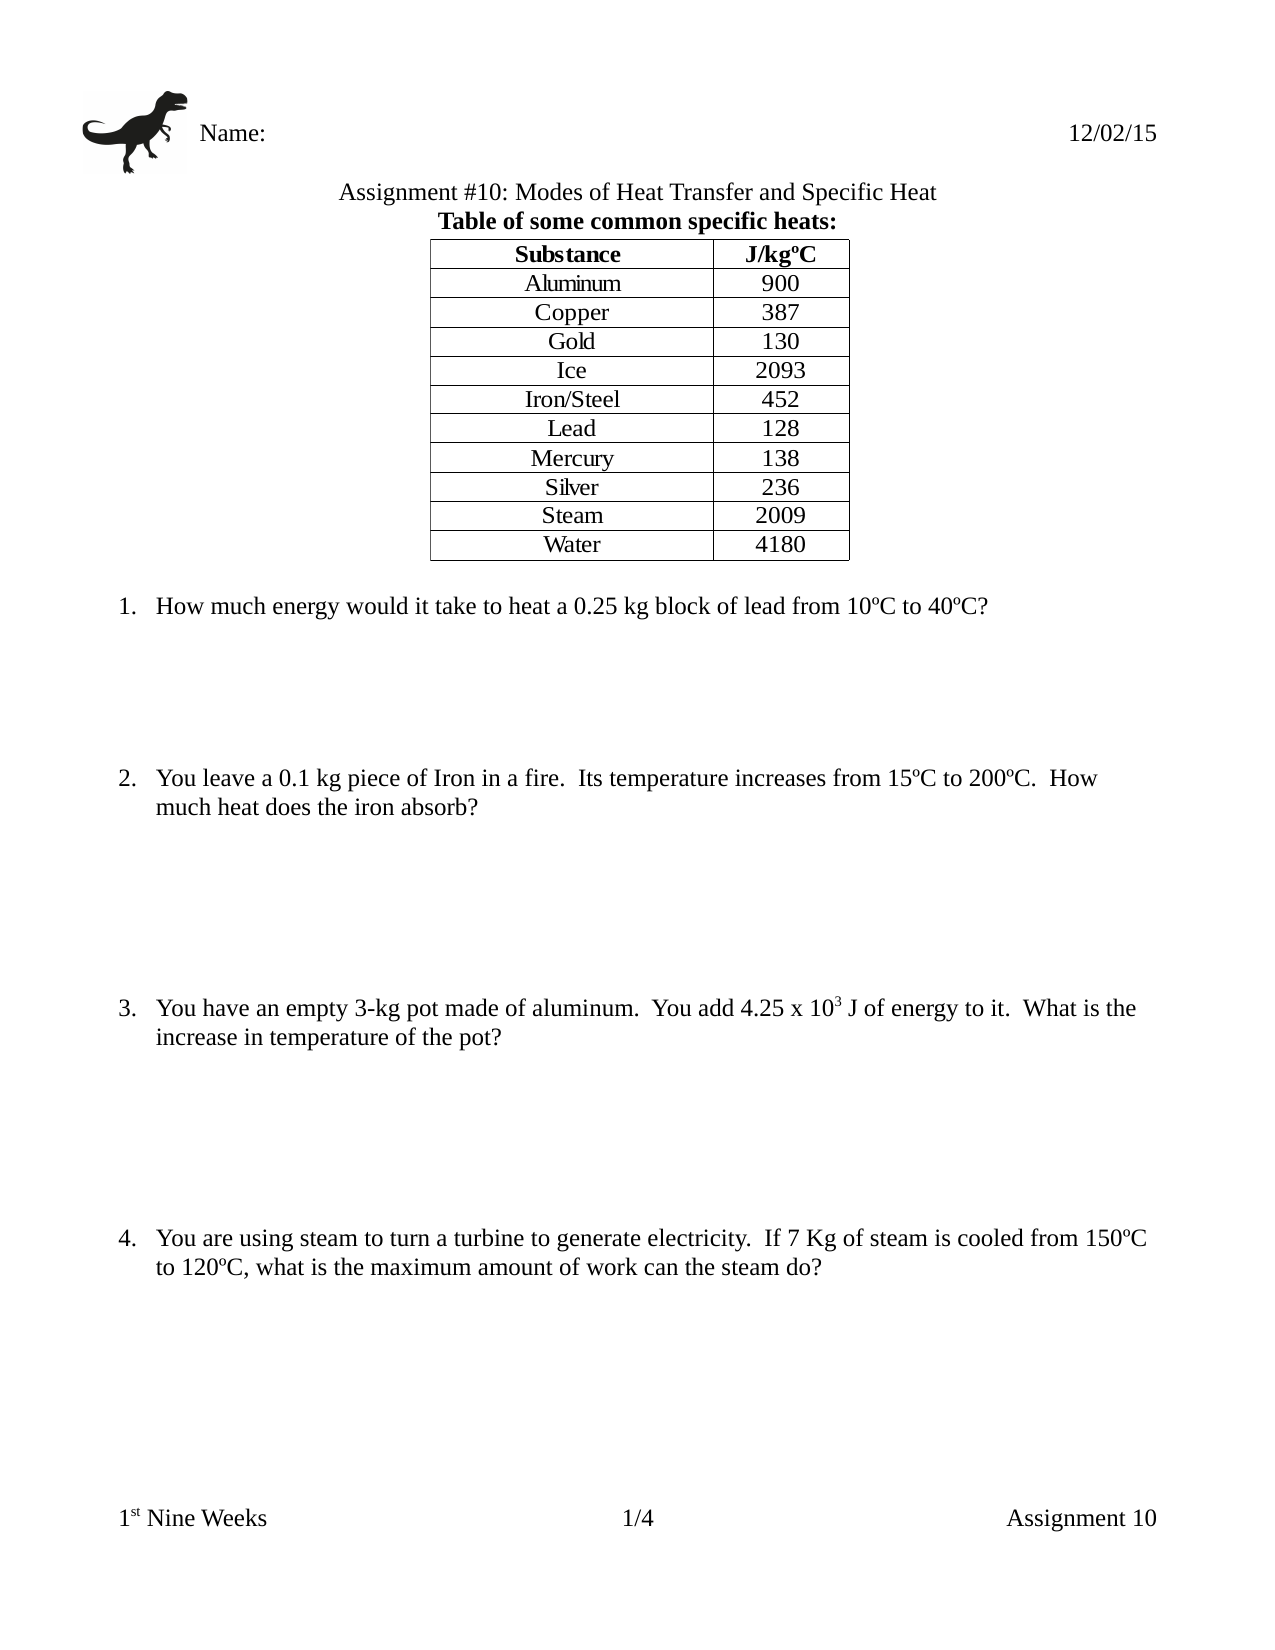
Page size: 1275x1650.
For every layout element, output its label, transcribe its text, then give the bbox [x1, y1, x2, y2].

picture [82, 91, 188, 174]
text Table of some common specific heats: [118, 206, 1157, 235]
text Assignment #10: Modes of Heat Transfer and Specific Heat [118, 177, 1157, 206]
list How much energy would it take to heat a 0.25 kg block of lead from 10ºC to 40ºC? [118, 591, 1157, 619]
list You are using steam to turn a turbine to generate electricity. If 7 Kg of steam is cooled from 150ºC to 120ºC, what is the maximum amount of work can the steam do? [118, 1223, 1157, 1281]
list You have an empty 3-kg pot made of aluminum. You add 4.25 x 103 J of energy to it. What is the increase in temperature of the pot? [118, 993, 1157, 1051]
list You leave a 0.1 kg piece of Iron in a fire. Its temperature increases from 15ºC to 200ºC. How much heat does the iron absorb? [118, 763, 1157, 821]
